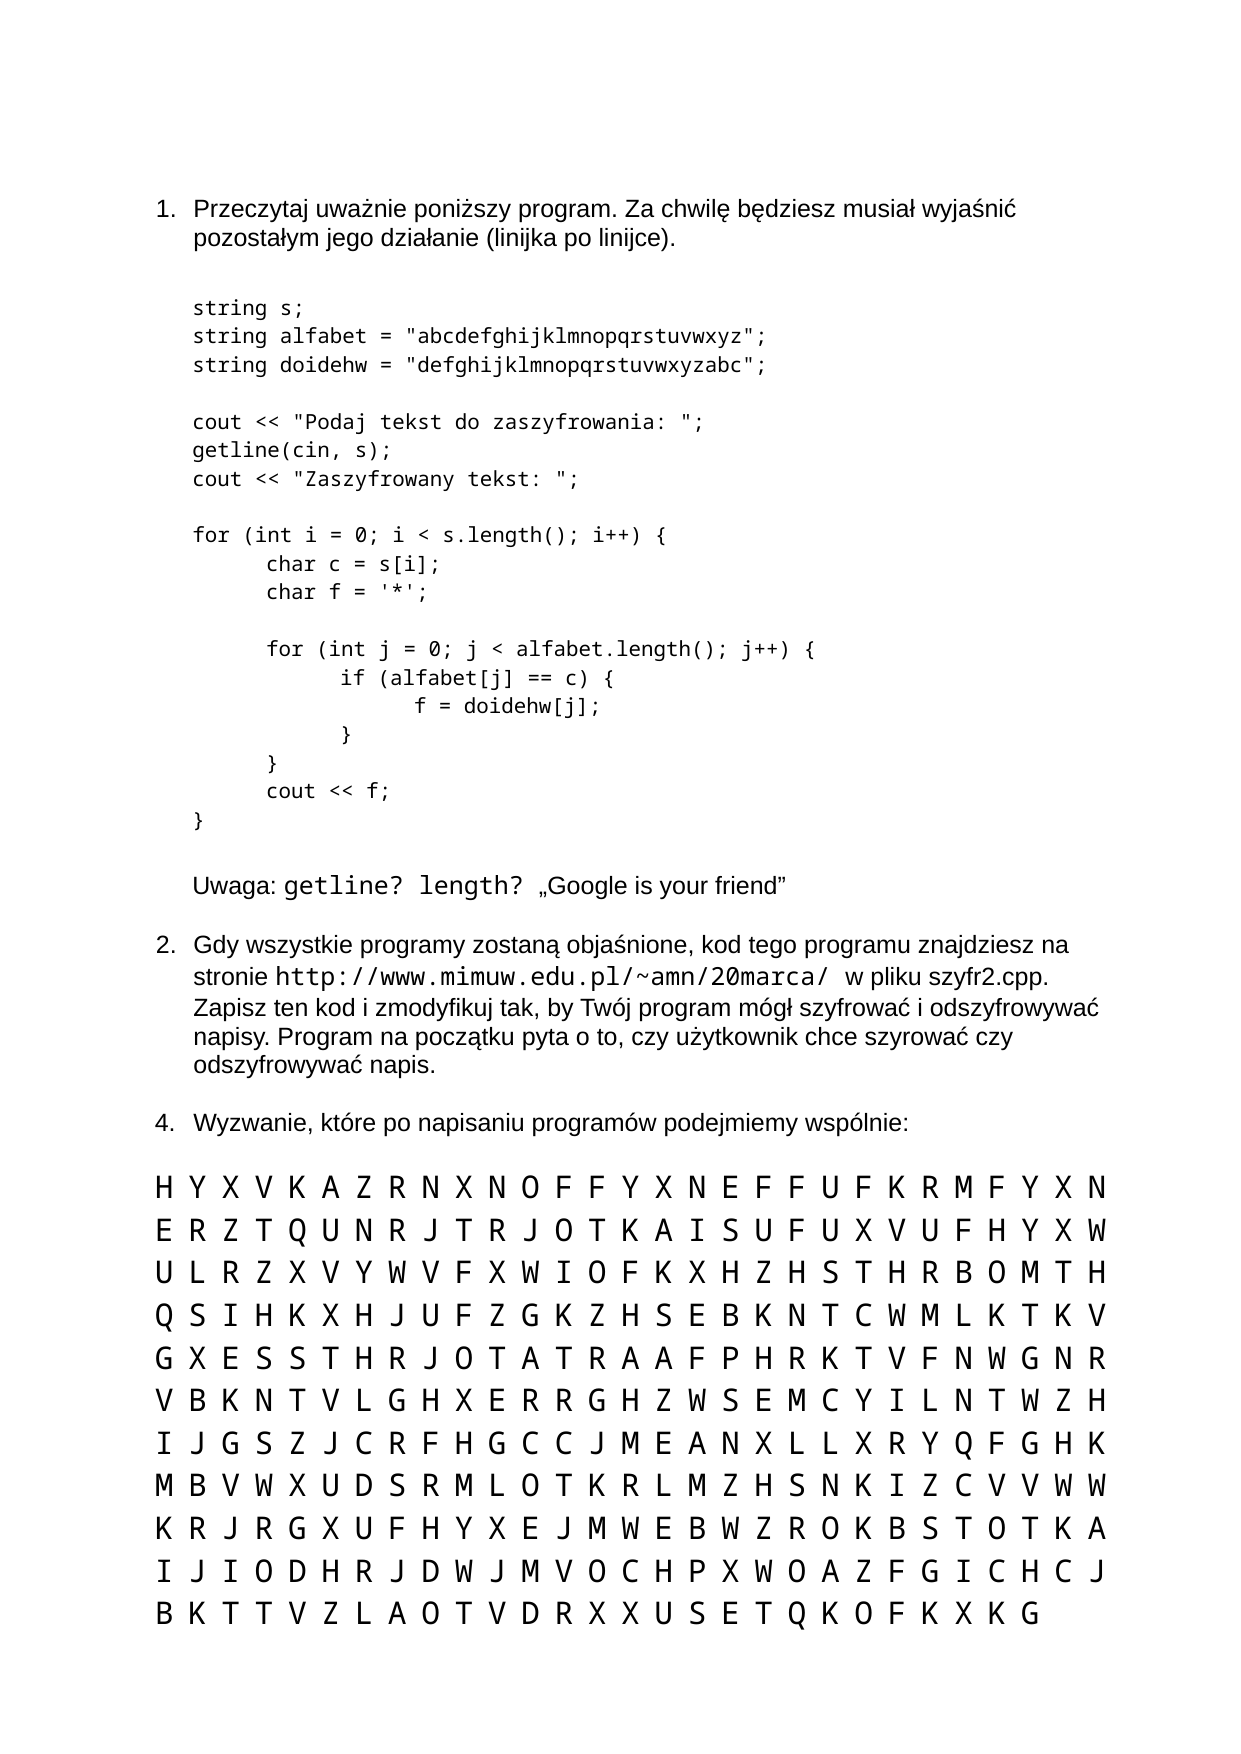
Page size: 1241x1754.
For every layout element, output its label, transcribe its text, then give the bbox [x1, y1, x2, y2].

text ijgszjcrfhgccjmeanxllxryqfghk [154, 1421, 1122, 1463]
text Uwaga: getline? length? „Google is your friend” [118, 833, 1122, 901]
text if (alfabet[j] == c) { [118, 663, 1122, 691]
text string s; [118, 293, 1122, 321]
text bkttvzlaotvdrxxusetqkofkxkg [154, 1591, 1122, 1634]
text getline(cin, s); [118, 435, 1122, 464]
list Gdy wszystkie programy zostaną objaśnione, kod tego programu znajdziesz na stronie http://www.mimuw.edu.pl/~amn/20marca/ w pliku szyfr2.cpp. Zapisz ten kod i zmodyfikuj tak, by Twój program mógł szyfrować i odszyfrowywać napisy. Program na początku pyta o to, czy użytkownik chce szyrować czy odszyfrowywać napis. [156, 930, 1122, 1079]
text vbkntvlghxerrghzwsemcyilntwzh [154, 1378, 1122, 1421]
text char c = s[i]; [118, 549, 1122, 577]
list Wyzwanie, które po napisaniu programów podejmiemy wspólnie: [154, 1108, 1122, 1136]
text } [118, 719, 1122, 748]
text hyxvkazrnxnoffyxneffufkrmfyxn [154, 1165, 1122, 1208]
text char f = '*'; [118, 577, 1122, 606]
text f = doidehw[j]; [118, 691, 1122, 719]
list Przeczytaj uważnie poniższy program. Za chwilę będziesz musiał wyjaśnić pozostałym jego działanie (linijka po linijce). [156, 194, 1122, 281]
text string alfabet = "abcdefghijklmnopqrstuvwxyz"; [118, 321, 1122, 350]
text cout << f; [118, 776, 1122, 805]
text string doidehw = "defghijklmnopqrstuvwxyzabc"; [118, 350, 1122, 378]
text qsihkxhjufzgkzhsebkntcwmlktkv [154, 1293, 1122, 1336]
text cout << "Zaszyfrowany tekst: "; [118, 464, 1122, 492]
text ulrzxvywvfxwiofkxhzhsthrbomth [154, 1250, 1122, 1293]
text ijiodhrjdwjmvochpxwoazfgichcj [154, 1549, 1122, 1591]
text gxessthrjotatraafphrktvfnwgnr [154, 1336, 1122, 1378]
text } [118, 748, 1122, 776]
text for (int j = 0; j < alfabet.length(); j++) { [118, 634, 1122, 663]
text krjrgxufhyxejmwebwzrokbstotka [154, 1506, 1122, 1549]
text erztqunrjtrjotkaisufuxvufhyxw [154, 1208, 1122, 1250]
text cout << "Podaj tekst do zaszyfrowania: "; [118, 407, 1122, 435]
text mbvwxudsrmlotkrlmzhsnkizcvvww [154, 1463, 1122, 1506]
text for (int i = 0; i < s.length(); i++) { [118, 521, 1122, 549]
text } [118, 805, 1122, 833]
